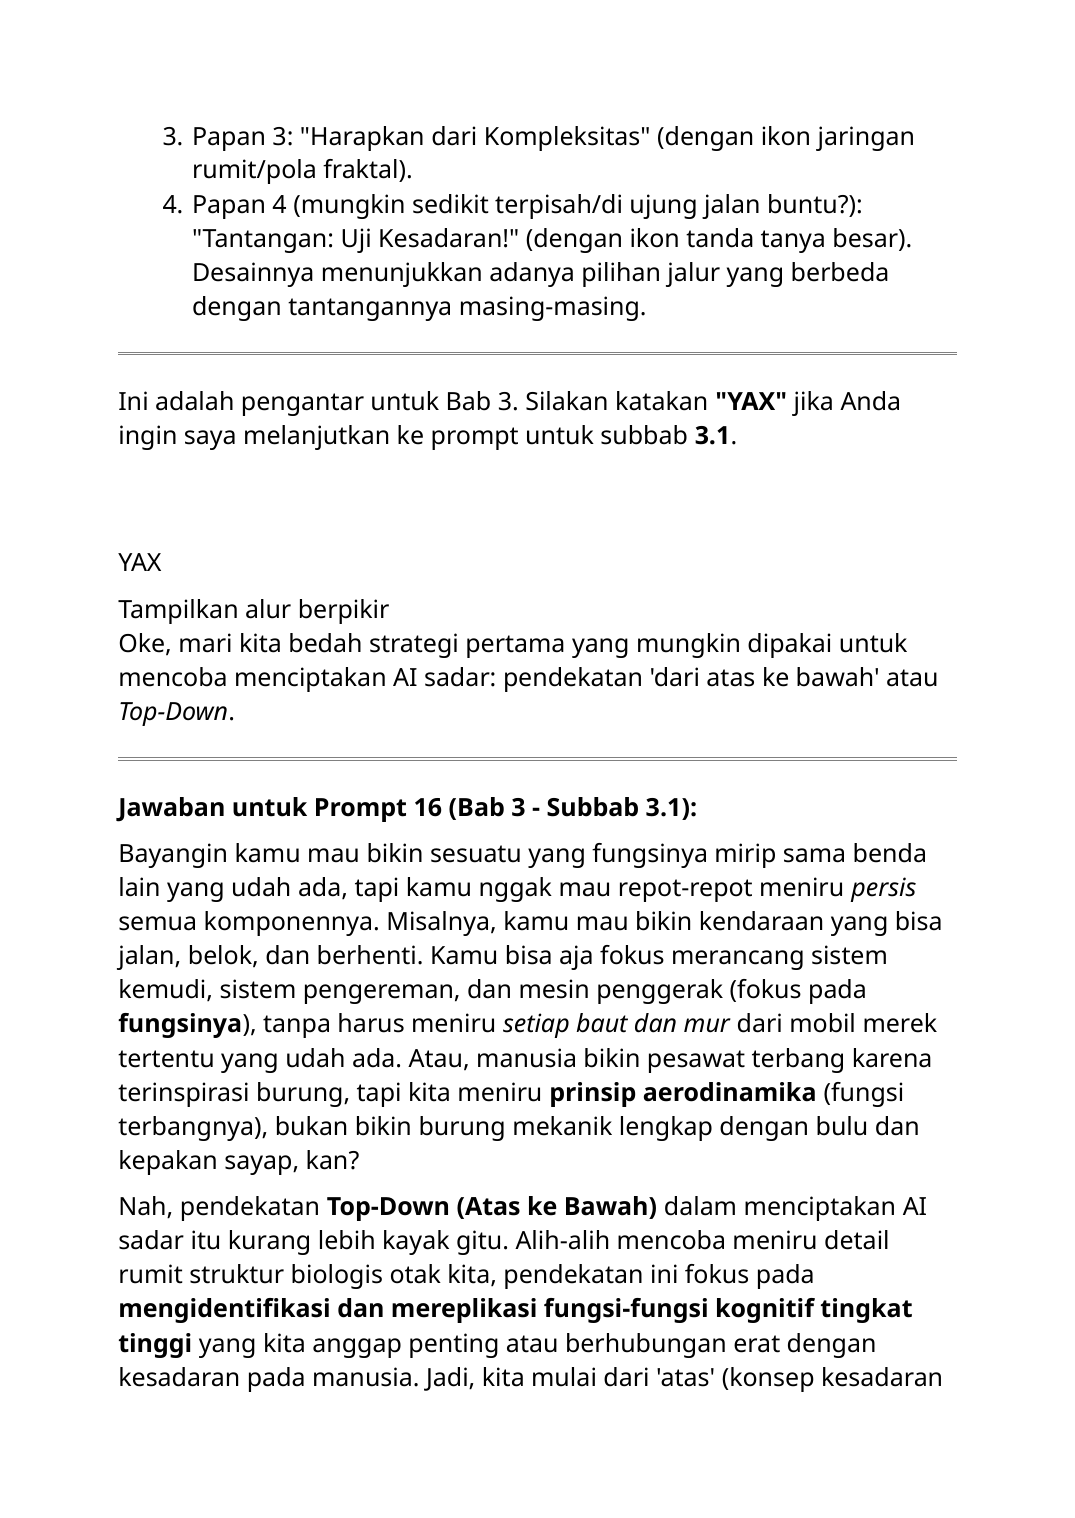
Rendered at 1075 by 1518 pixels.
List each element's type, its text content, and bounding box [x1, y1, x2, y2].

list Papan 4 (mungkin sedikit terpisah/di ujung jalan buntu?): "Tantangan: Uji Kesadaran!" (dengan ikon tanda tanya besar). Desainnya menunjukkan adanya pilihan jalur yang berbeda dengan tantangannya masing-masing. [162, 186, 957, 322]
text Tampilkan alur berpikir [118, 592, 957, 626]
text Bayangin kamu mau bikin sesuatu yang fungsinya mirip sama benda lain yang udah ada, tapi kamu nggak mau repot-repot meniru persis semua komponennya. Misalnya, kamu mau bikin kendaraan yang bisa jalan, belok, dan berhenti. Kamu bisa aja fokus merancang sistem kemudi, sistem pengereman, dan mesin penggerak (fokus pada fungsinya), tanpa harus meniru setiap baut dan mur dari mobil merek tertentu yang udah ada. Atau, manusia bikin pesawat terbang karena terinspirasi burung, tapi kita meniru prinsip aerodinamika (fungsi terbangnya), bukan bikin burung mekanik lengkap dengan bulu dan kepakan sayap, kan? [118, 836, 957, 1176]
text Ini adalah pengantar untuk Bab 3. Silakan katakan "YAX" jika Anda ingin saya melanjutkan ke prompt untuk subbab 3.1. [118, 384, 957, 452]
text YAX [118, 545, 957, 579]
text Nah, pendekatan Top-Down (Atas ke Bawah) dalam menciptakan AI sadar itu kurang lebih kayak gitu. Alih-alih mencoba meniru detail rumit struktur biologis otak kita, pendekatan ini fokus pada mengidentifikasi dan mereplikasi fungsi-fungsi kognitif tingkat tinggi yang kita anggap penting atau berhubungan erat dengan kesadaran pada manusia. Jadi, kita mulai dari 'atas' (konsep kesadaran [118, 1189, 957, 1393]
text Oke, mari kita bedah strategi pertama yang mungkin dipakai untuk mencoba menciptakan AI sadar: pendekatan 'dari atas ke bawah' atau Top-Down. [118, 626, 957, 728]
text Jawaban untuk Prompt 16 (Bab 3 - Subbab 3.1): [118, 789, 957, 823]
list Papan 3: "Harapkan dari Kompleksitas" (dengan ikon jaringan rumit/pola fraktal). [162, 118, 957, 186]
